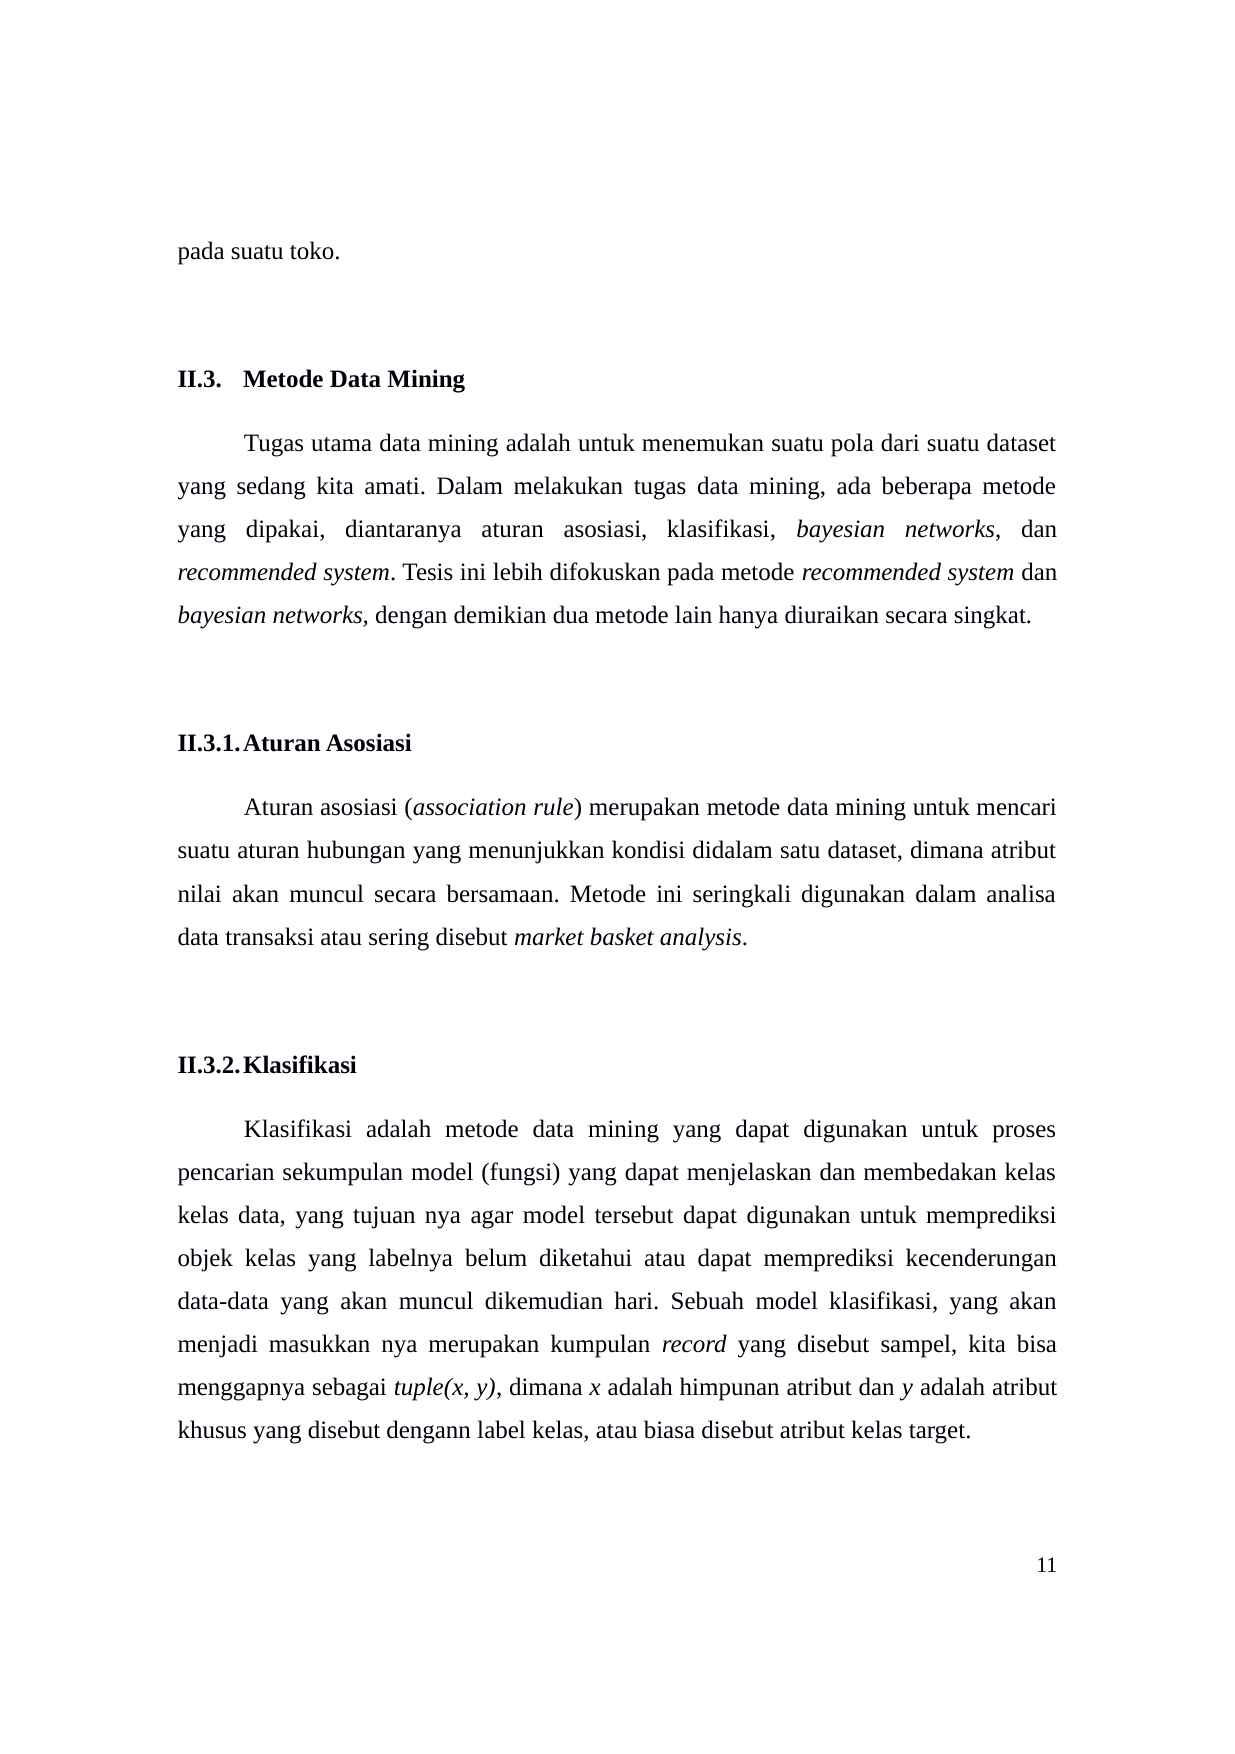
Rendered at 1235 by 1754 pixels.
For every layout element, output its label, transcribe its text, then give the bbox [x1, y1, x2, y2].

text Aturan asosiasi (association rule) merupakan metode data mining untuk mencari suatu aturan hubungan yang menunjukkan kondisi didalam satu dataset, dimana atribut nilai akan muncul secara bersamaan. Metode ini seringkali digunakan dalam analisa data transaksi atau sering disebut market basket analysis. [177, 792, 1057, 951]
text Tugas utama data mining adalah untuk menemukan suatu pola dari suatu dataset yang sedang kita amati. Dalam melakukan tugas data mining, ada beberapa metode yang dipakai, diantaranya aturan asosiasi, klasifikasi, bayesian networks, dan recommended system. Tesis ini lebih difokuskan pada metode recommended system dan bayesian networks, dengan demikian dua metode lain hanya diuraikan secara singkat. [177, 428, 1057, 629]
text pada suatu toko. [177, 236, 1057, 265]
subtitle Metode Data Mining [177, 364, 1057, 393]
text Klasifikasi adalah metode data mining yang dapat digunakan untuk proses pencarian sekumpulan model (fungsi) yang dapat menjelaskan dan membedakan kelas kelas data, yang tujuan nya agar model tersebut dapat digunakan untuk memprediksi objek kelas yang labelnya belum diketahui atau dapat memprediksi kecenderungan data-data yang akan muncul dikemudian hari. Sebuah model klasifikasi, yang akan menjadi masukkan nya merupakan kumpulan record yang disebut sampel, kita bisa menggapnya sebagai tuple(x, y), dimana x adalah himpunan atribut dan y adalah atribut khusus yang disebut dengann label kelas, atau biasa disebut atribut kelas target. [177, 1114, 1057, 1444]
subtitle Klasifikasi [177, 1050, 1057, 1078]
subtitle Aturan Asosiasi [177, 728, 1057, 757]
